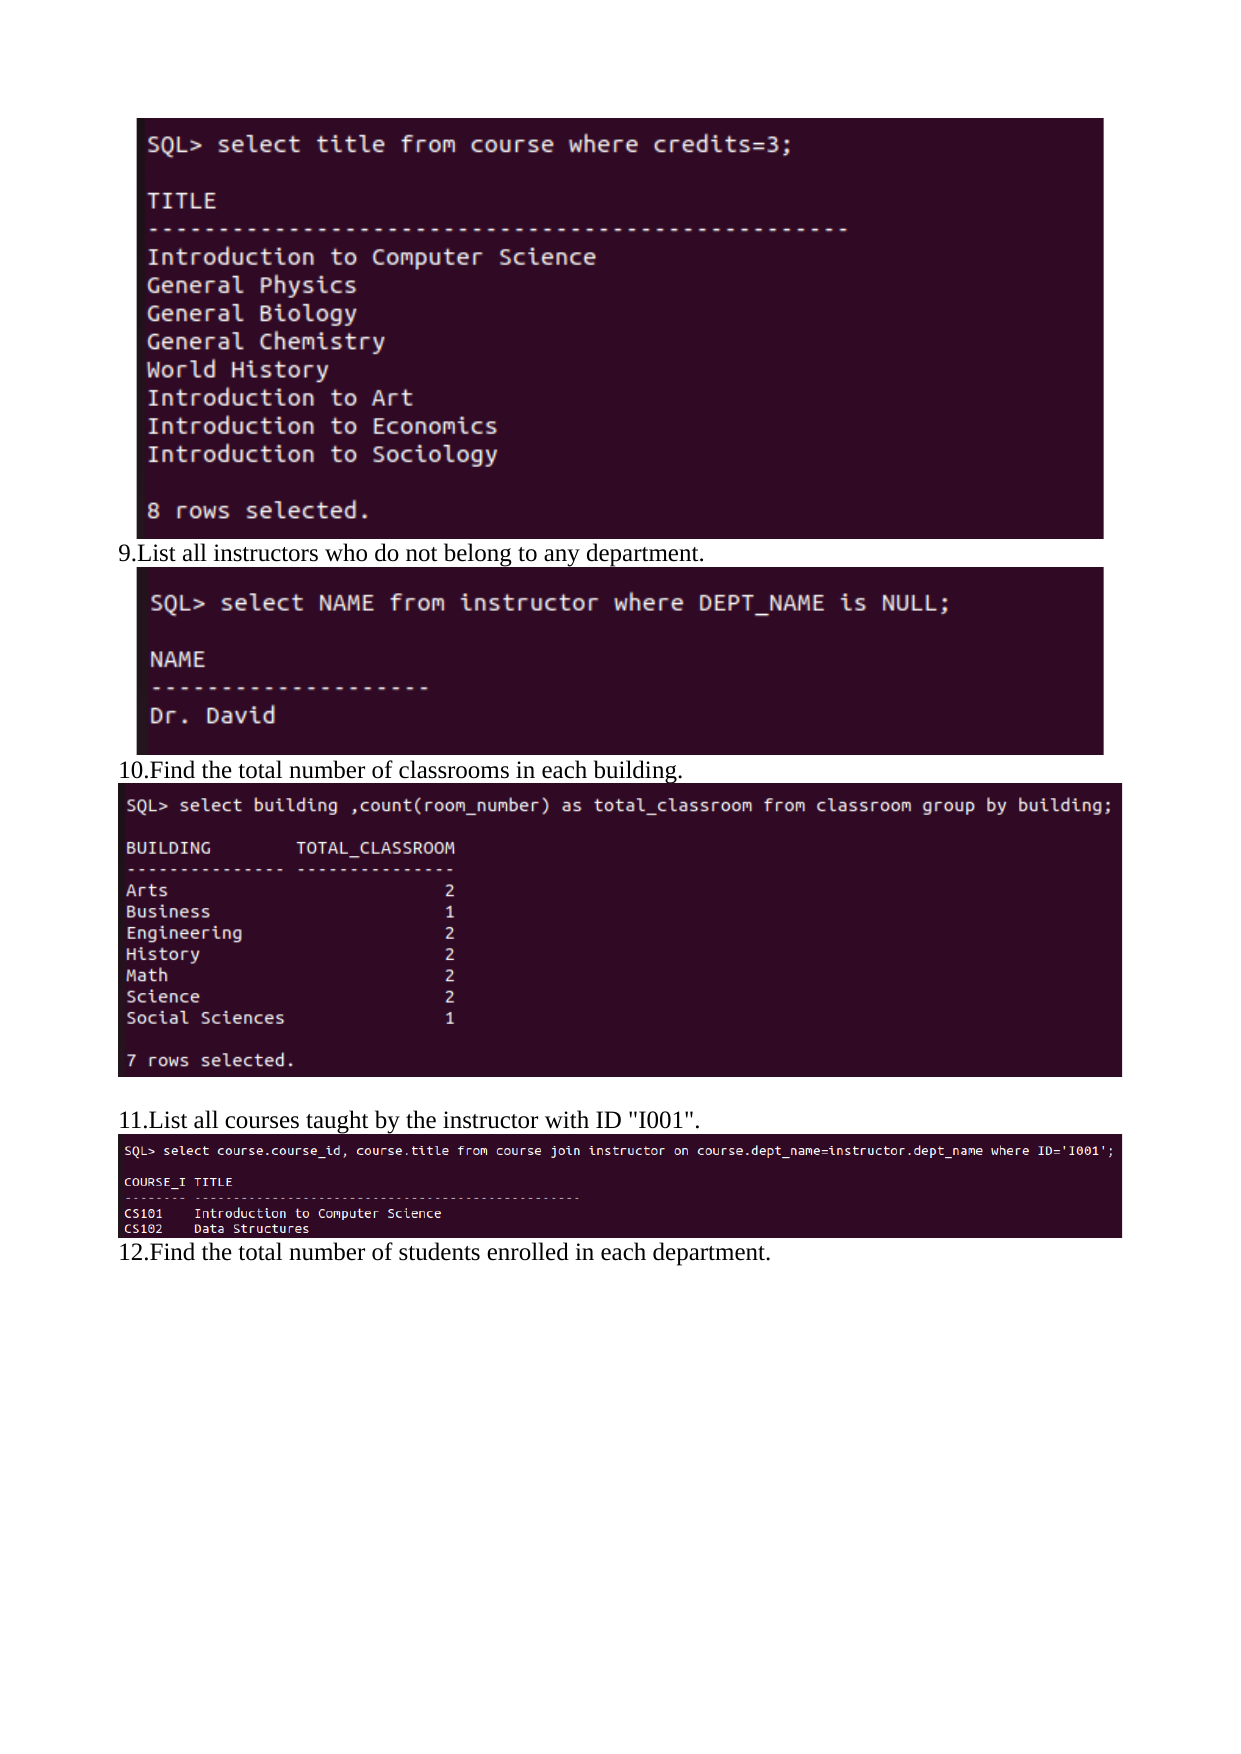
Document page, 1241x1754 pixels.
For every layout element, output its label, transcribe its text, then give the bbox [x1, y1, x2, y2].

text 9.List all instructors who do not belong to any department. [118, 118, 1122, 567]
picture [118, 783, 1123, 1077]
picture [136, 118, 1104, 539]
text 10.Find the total number of classrooms in each building. [118, 567, 1122, 783]
text 11.List all courses taught by the instructor with ID "I001". [118, 1106, 1122, 1134]
text 12.Find the total number of students enrolled in each department. [118, 1238, 1122, 1266]
picture [118, 1134, 1123, 1238]
picture [136, 567, 1104, 755]
